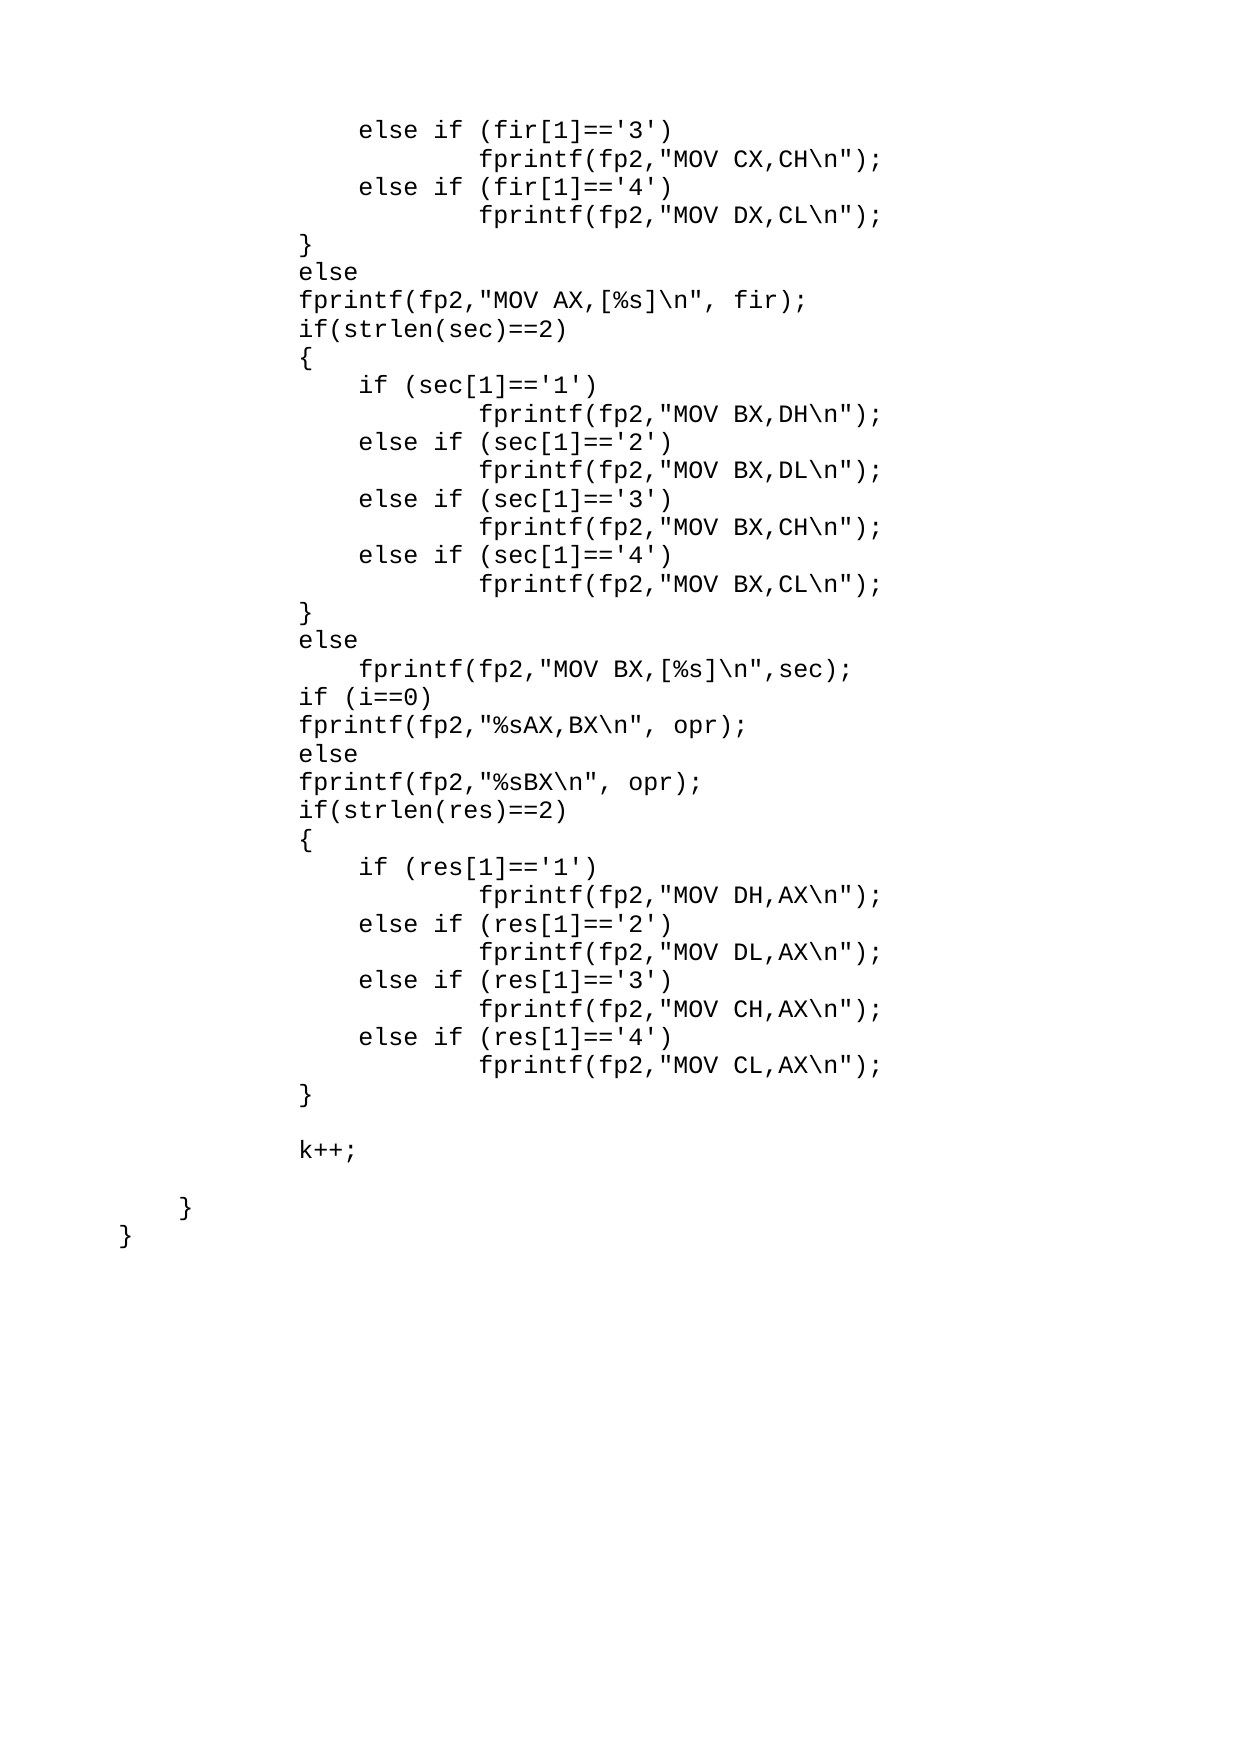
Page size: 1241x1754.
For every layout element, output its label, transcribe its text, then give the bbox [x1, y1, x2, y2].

text fprintf(fp2,"MOV CX,CH\n"); [118, 146, 1122, 175]
text else if (fir[1]=='4') [118, 175, 1122, 203]
text if (sec[1]=='1') [118, 373, 1122, 401]
text } [118, 1081, 1122, 1110]
text else if (sec[1]=='2') [118, 430, 1122, 458]
text } [118, 1223, 1122, 1251]
text if(strlen(sec)==2) [118, 316, 1122, 345]
text fprintf(fp2,"MOV DL,AX\n"); [118, 940, 1122, 968]
text else if (res[1]=='4') [118, 1025, 1122, 1053]
text fprintf(fp2,"MOV BX,CH\n"); [118, 515, 1122, 543]
text else if (fir[1]=='3') [118, 118, 1122, 146]
text } [118, 600, 1122, 628]
text fprintf(fp2,"MOV BX,CL\n"); [118, 571, 1122, 600]
text else [118, 741, 1122, 770]
text if (i==0) [118, 685, 1122, 713]
text fprintf(fp2,"MOV BX,[%s]\n",sec); [118, 656, 1122, 685]
text } [118, 1195, 1122, 1223]
text else if (sec[1]=='4') [118, 543, 1122, 571]
text } [118, 231, 1122, 260]
text fprintf(fp2,"MOV BX,DL\n"); [118, 458, 1122, 486]
text fprintf(fp2,"MOV CH,AX\n"); [118, 996, 1122, 1025]
text k++; [118, 1138, 1122, 1166]
text else [118, 628, 1122, 656]
text { [118, 345, 1122, 373]
text else if (sec[1]=='3') [118, 486, 1122, 515]
text fprintf(fp2,"MOV DH,AX\n"); [118, 883, 1122, 911]
text fprintf(fp2,"MOV CL,AX\n"); [118, 1053, 1122, 1081]
text else if (res[1]=='3') [118, 968, 1122, 996]
text fprintf(fp2,"%sBX\n", opr); [118, 770, 1122, 798]
text fprintf(fp2,"MOV DX,CL\n"); [118, 203, 1122, 231]
text else [118, 260, 1122, 288]
text fprintf(fp2,"%sAX,BX\n", opr); [118, 713, 1122, 741]
text fprintf(fp2,"MOV AX,[%s]\n", fir); [118, 288, 1122, 316]
text if (res[1]=='1') [118, 855, 1122, 883]
text if(strlen(res)==2) [118, 798, 1122, 826]
text { [118, 826, 1122, 855]
text else if (res[1]=='2') [118, 911, 1122, 940]
text fprintf(fp2,"MOV BX,DH\n"); [118, 401, 1122, 430]
